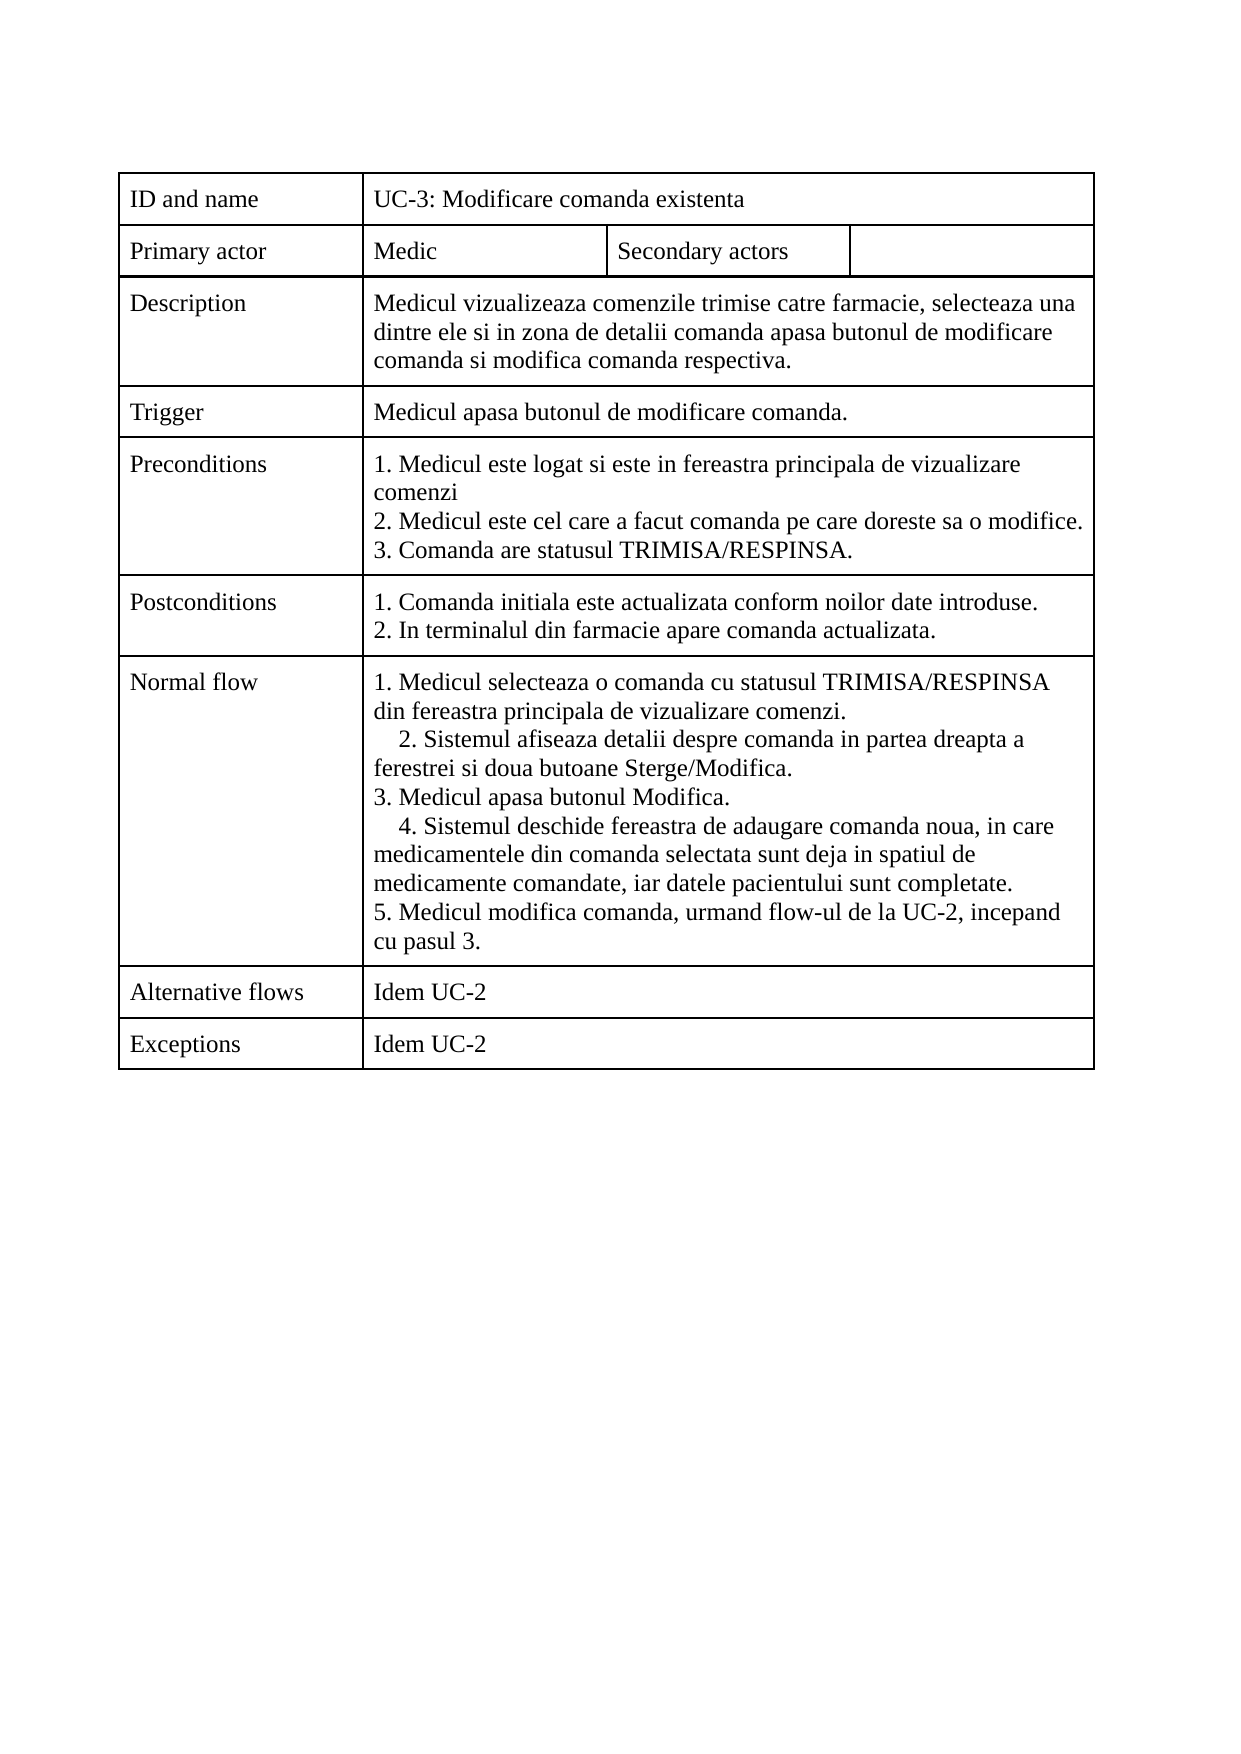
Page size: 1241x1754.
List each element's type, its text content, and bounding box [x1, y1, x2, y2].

table_cell Primary actor [120, 226, 362, 275]
table_cell Description [120, 278, 362, 384]
table_cell Medicul apasa butonul de modificare comanda. [364, 387, 1093, 436]
table_header ID and name [120, 174, 362, 224]
table_cell 1. Comanda initiala este actualizata conform noilor date introduse. 2. In terminalul din farmacie apare comanda actualizata. [364, 576, 1093, 654]
table_cell 1. Medicul este logat si este in fereastra principala de vizualizare comenzi 2. Medicul este cel care a facut comanda pe care doreste sa o modifice. 3. Comanda are statusul TRIMISA/RESPINSA. [364, 438, 1093, 574]
table_cell Normal flow [120, 657, 362, 965]
table_cell Alternative flows [120, 967, 362, 1017]
table_cell [851, 226, 1093, 275]
table_cell 1. Medicul selecteaza o comanda cu statusul TRIMISA/RESPINSA din fereastra principala de vizualizare comenzi. 2. Sistemul afiseaza detalii despre comanda in partea dreapta a ferestrei si doua butoane Sterge/Modifica. 3. Medicul apasa butonul Modifica. 4. Sistemul deschide fereastra de adaugare comanda noua, in care medicamentele din comanda selectata sunt deja in spatiul de medicamente comandate, iar datele pacientului sunt completate. 5. Medicul modifica comanda, urmand flow-ul de la UC-2, incepand cu pasul 3. [364, 657, 1093, 965]
table_cell Exceptions [120, 1019, 362, 1068]
table_cell Idem UC-2 [364, 967, 1093, 1017]
table_cell Medicul vizualizeaza comenzile trimise catre farmacie, selecteaza una dintre ele si in zona de detalii comanda apasa butonul de modificare comanda si modifica comanda respectiva. [364, 278, 1093, 384]
table_cell Preconditions [120, 438, 362, 574]
table_cell Postconditions [120, 576, 362, 654]
table_cell Medic [364, 226, 606, 275]
table_cell Secondary actors [608, 226, 849, 275]
table_header UC-3: Modificare comanda existenta [364, 174, 1093, 224]
table_cell Trigger [120, 387, 362, 436]
table_cell Idem UC-2 [364, 1019, 1093, 1068]
